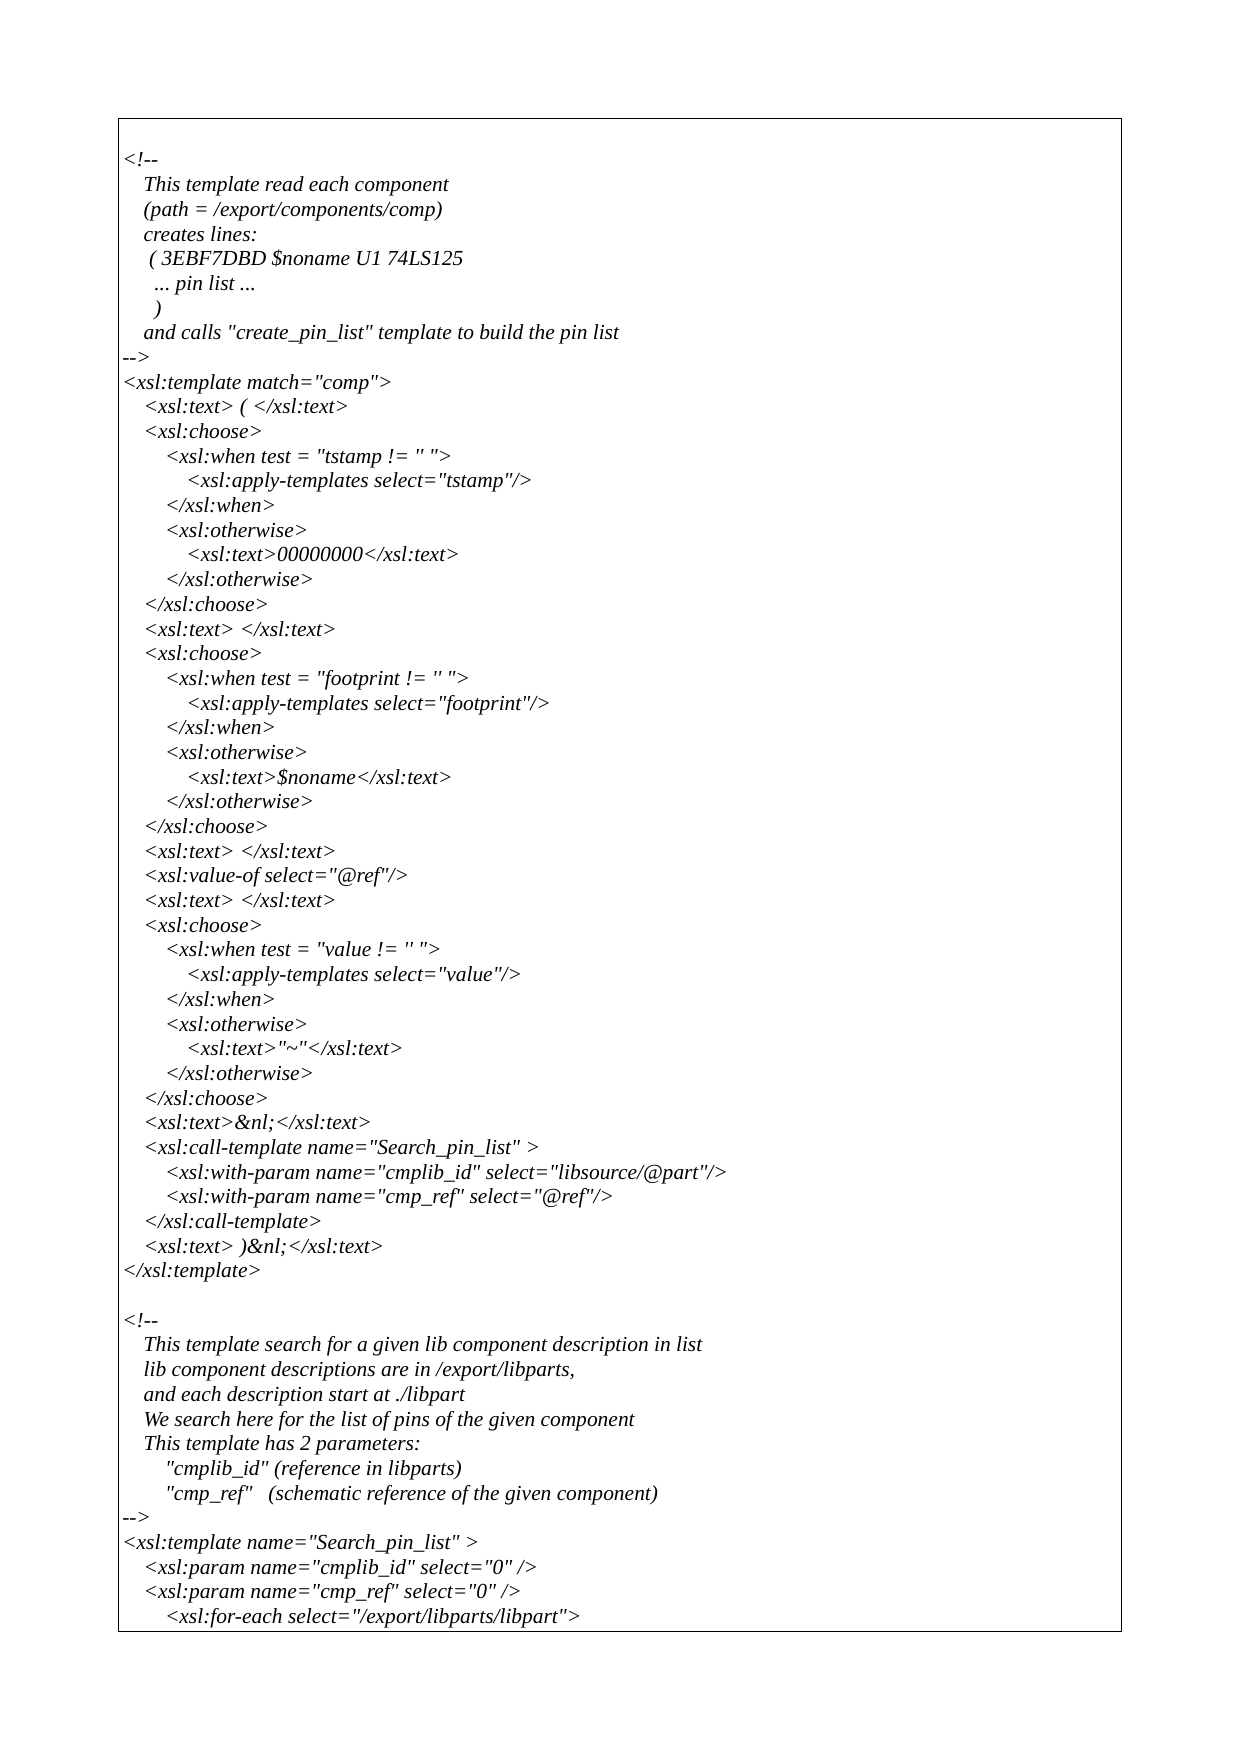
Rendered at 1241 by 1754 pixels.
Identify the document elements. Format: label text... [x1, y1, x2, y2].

text </xsl:call-template> [119, 1204, 1121, 1229]
text </xsl:otherwise> [119, 562, 1121, 587]
text <xsl:when test = "footprint != '' "> [119, 661, 1121, 686]
text <xsl:otherwise> [119, 735, 1121, 760]
text <xsl:with-param name="cmp_ref" select="@ref"/> [119, 1180, 1121, 1204]
text <xsl:value-of select="@ref"/> [119, 859, 1121, 883]
text <xsl:choose> [119, 637, 1121, 661]
text "cmplib_id" (reference in libparts) [119, 1451, 1121, 1476]
text <xsl:apply-templates select="tstamp"/> [119, 464, 1121, 488]
text </xsl:when> [119, 488, 1121, 513]
text <xsl:param name="cmplib_id" select="0" /> [119, 1550, 1121, 1575]
text <xsl:param name="cmp_ref" select="0" /> [119, 1575, 1121, 1599]
text </xsl:otherwise> [119, 785, 1121, 809]
text <xsl:choose> [119, 414, 1121, 439]
text <xsl:when test = "value != '' "> [119, 933, 1121, 957]
text <xsl:choose> [119, 908, 1121, 933]
text <xsl:otherwise> [119, 1007, 1121, 1032]
text --> [119, 340, 1121, 365]
text <xsl:template match="comp"> [119, 365, 1121, 390]
text </xsl:template> [119, 1254, 1121, 1282]
text <xsl:when test = "tstamp != '' "> [119, 439, 1121, 464]
text <xsl:text>&nl;</xsl:text> [119, 1106, 1121, 1130]
text <xsl:text> </xsl:text> [119, 834, 1121, 859]
text <xsl:text>"~"</xsl:text> [119, 1032, 1121, 1056]
text creates lines: [119, 217, 1121, 242]
text and each description start at ./libpart [119, 1377, 1121, 1402]
text ) [119, 291, 1121, 316]
text <xsl:template name="Search_pin_list" > [119, 1525, 1121, 1550]
text </xsl:otherwise> [119, 1056, 1121, 1081]
text <xsl:call-template name="Search_pin_list" > [119, 1130, 1121, 1155]
text <xsl:apply-templates select="value"/> [119, 957, 1121, 982]
text <!-- [119, 1303, 1121, 1328]
text ( 3EBF7DBD $noname U1 74LS125 [119, 242, 1121, 266]
text </xsl:choose> [119, 1081, 1121, 1106]
text <!-- [119, 143, 1121, 167]
text (path = /export/components/comp) [119, 192, 1121, 217]
text <xsl:for-each select="/export/libparts/libpart"> [119, 1599, 1121, 1631]
text <xsl:with-param name="cmplib_id" select="libsource/@part"/> [119, 1155, 1121, 1180]
text <xsl:text>$noname</xsl:text> [119, 760, 1121, 785]
text <xsl:text> </xsl:text> [119, 612, 1121, 637]
text </xsl:when> [119, 711, 1121, 735]
text and calls "create_pin_list" template to build the pin list [119, 316, 1121, 340]
text <xsl:otherwise> [119, 513, 1121, 538]
text <xsl:text>00000000</xsl:text> [119, 538, 1121, 562]
text </xsl:when> [119, 982, 1121, 1007]
text <xsl:text> </xsl:text> [119, 883, 1121, 908]
text </xsl:choose> [119, 809, 1121, 834]
text <xsl:text> )&nl;</xsl:text> [119, 1229, 1121, 1254]
text "cmp_ref" (schematic reference of the given component) [119, 1476, 1121, 1501]
text --> [119, 1501, 1121, 1525]
text This template read each component [119, 167, 1121, 192]
text lib component descriptions are in /export/libparts, [119, 1352, 1121, 1377]
text This template has 2 parameters: [119, 1427, 1121, 1451]
text This template search for a given lib component description in list [119, 1328, 1121, 1352]
text <xsl:text> ( </xsl:text> [119, 390, 1121, 414]
text </xsl:choose> [119, 587, 1121, 612]
text We search here for the list of pins of the given component [119, 1402, 1121, 1427]
text <xsl:apply-templates select="footprint"/> [119, 686, 1121, 711]
text ... pin list ... [119, 266, 1121, 291]
